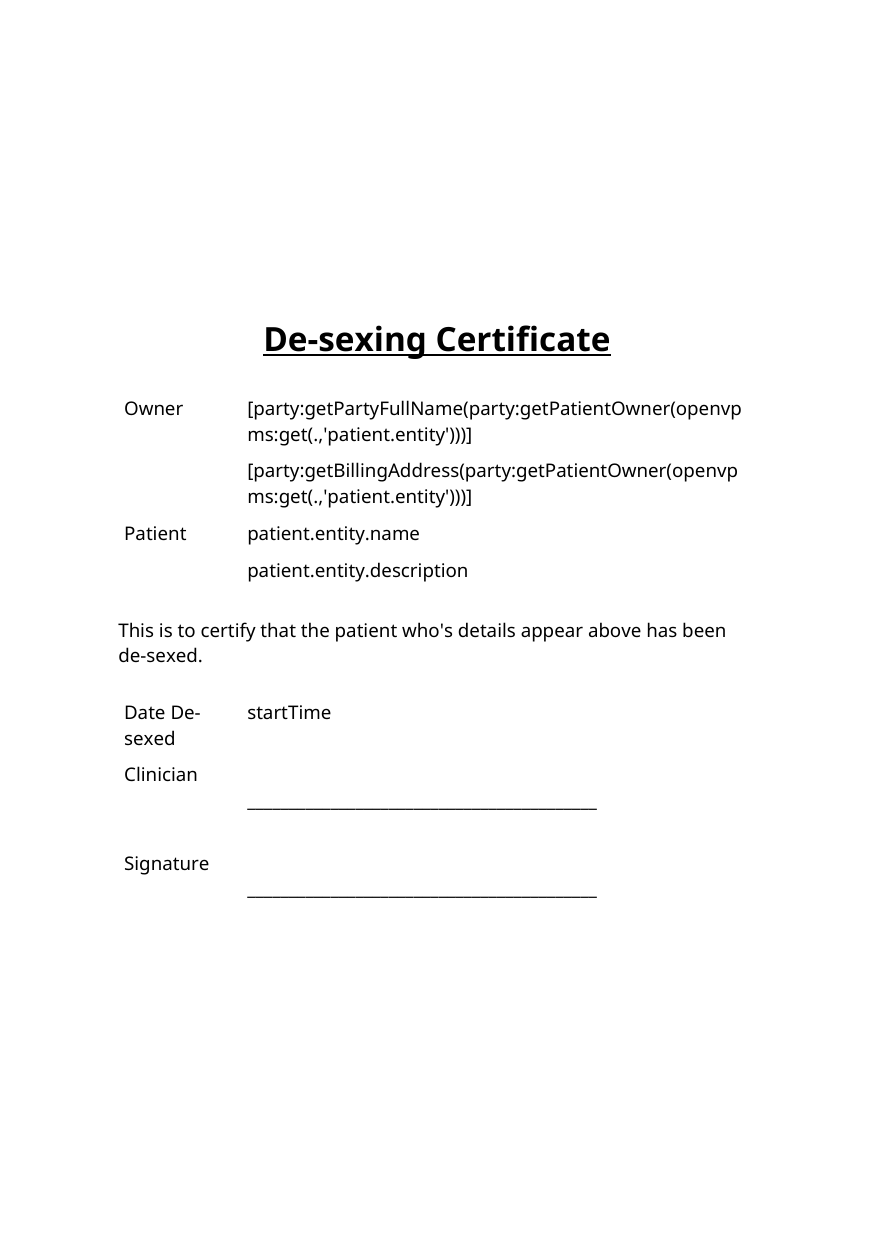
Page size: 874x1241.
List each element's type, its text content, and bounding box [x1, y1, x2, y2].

table_cell __________________________________________ [241, 756, 756, 818]
table_cell Patient [118, 515, 241, 552]
table_cell Clinician [118, 756, 241, 818]
table_header Date De-sexed [118, 694, 241, 756]
table_header startTime [241, 694, 756, 756]
table_header Owner [118, 390, 241, 452]
text This is to certify that the patient who's details appear above has been de-sexed. [118, 617, 756, 668]
table_cell patient.entity.name [241, 515, 756, 552]
table_header [party:getPartyFullName(party:getPatientOwner(openvpms:get(.,'patient.entity')))] [241, 390, 756, 452]
table_cell Signature [118, 819, 241, 907]
table_cell [118, 552, 241, 588]
table_cell __________________________________________ [241, 819, 756, 907]
table_cell [party:getBillingAddress(party:getPatientOwner(openvpms:get(.,'patient.entity')))] [241, 452, 756, 514]
table_cell [118, 452, 241, 514]
text De-sexing Certificate [118, 316, 756, 361]
table_cell patient.entity.description [241, 552, 756, 588]
